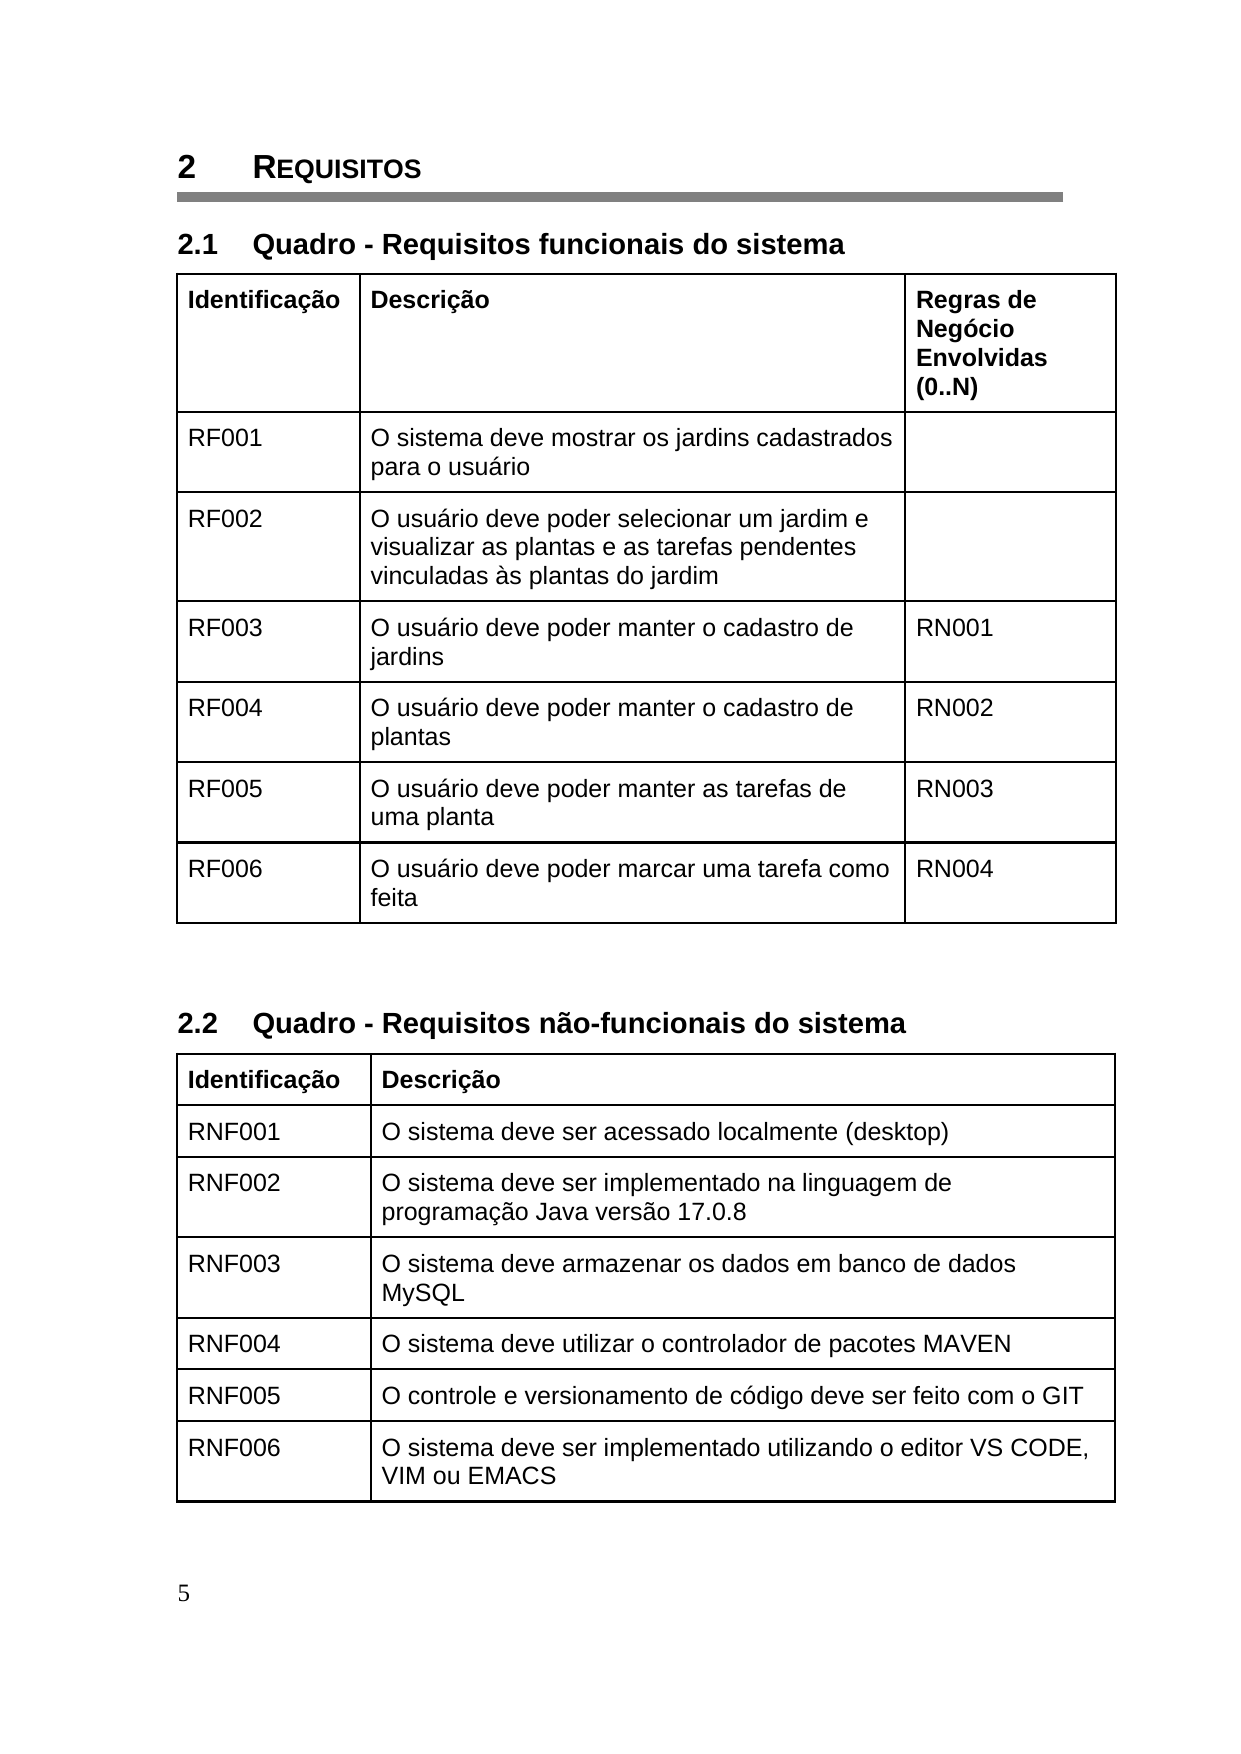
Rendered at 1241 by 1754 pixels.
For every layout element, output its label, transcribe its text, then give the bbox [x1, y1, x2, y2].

table_cell RN001 [906, 602, 1115, 681]
table_cell RF004 [178, 683, 359, 761]
subtitle Quadro - Requisitos funcionais do sistema [177, 227, 1063, 260]
table_cell O sistema deve utilizar o controlador de pacotes MAVEN [372, 1319, 1114, 1368]
table_header Descrição [361, 275, 904, 411]
table_cell RF003 [178, 602, 359, 681]
table_cell O usuário deve poder selecionar um jardim e visualizar as plantas e as tarefas pendentes vinculadas às plantas do jardim [361, 493, 904, 600]
table_cell RF006 [178, 844, 359, 922]
table_cell O sistema deve mostrar os jardins cadastrados para o usuário [361, 413, 904, 491]
table_cell RNF006 [178, 1422, 370, 1500]
table_cell O usuário deve poder manter o cadastro de plantas [361, 683, 904, 761]
table_cell RF001 [178, 413, 359, 491]
table_cell RNF003 [178, 1238, 370, 1317]
table_cell RF005 [178, 763, 359, 841]
table_cell O sistema deve ser acessado localmente (desktop) [372, 1106, 1114, 1156]
table_cell O controle e versionamento de código deve ser feito com o GIT [372, 1370, 1114, 1420]
table_header Descrição [372, 1055, 1114, 1104]
table_cell RN004 [906, 844, 1115, 922]
table_cell O sistema deve armazenar os dados em banco de dados MySQL [372, 1238, 1114, 1317]
table_cell O sistema deve ser implementado na linguagem de programação Java versão 17.0.8 [372, 1158, 1114, 1236]
subtitle Requisitos [177, 148, 1063, 192]
table_cell RF002 [178, 493, 359, 600]
table_cell RN002 [906, 683, 1115, 761]
table_cell [906, 413, 1115, 491]
table_cell [906, 493, 1115, 600]
table_cell RNF005 [178, 1370, 370, 1420]
table_cell RNF004 [178, 1319, 370, 1368]
table_cell O sistema deve ser implementado utilizando o editor VS CODE, VIM ou EMACS [372, 1422, 1114, 1500]
table_header Identificação [178, 275, 359, 411]
table_cell RN003 [906, 763, 1115, 841]
table_header Identificação [178, 1055, 370, 1104]
table_header Regras de Negócio Envolvidas (0..N) [906, 275, 1115, 411]
subtitle Quadro - Requisitos não-funcionais do sistema [177, 1006, 1063, 1040]
table_cell RNF001 [178, 1106, 370, 1156]
table_cell O usuário deve poder marcar uma tarefa como feita [361, 844, 904, 922]
table_cell O usuário deve poder manter o cadastro de jardins [361, 602, 904, 681]
table_cell RNF002 [178, 1158, 370, 1236]
table_cell O usuário deve poder manter as tarefas de uma planta [361, 763, 904, 841]
